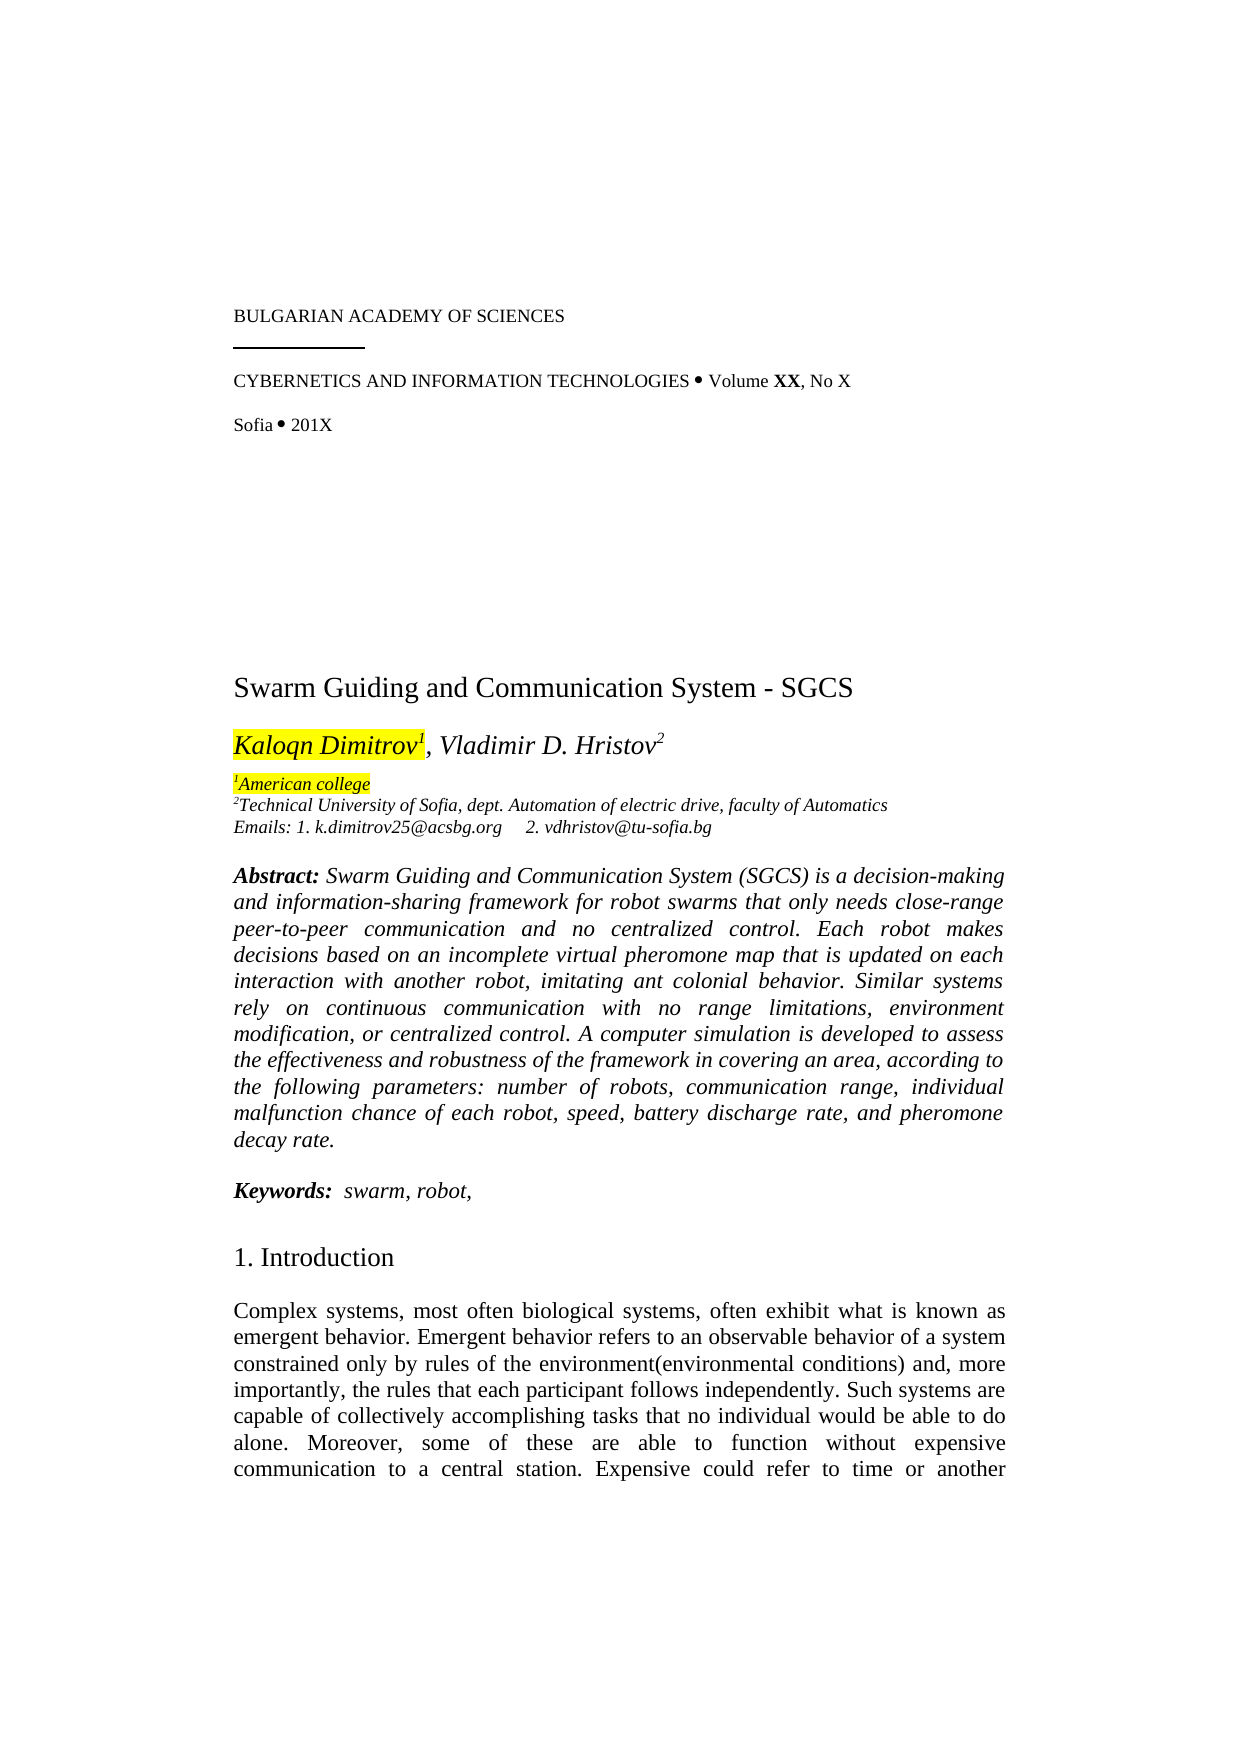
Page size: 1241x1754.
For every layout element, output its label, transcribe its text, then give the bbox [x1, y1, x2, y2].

text Emails: 1. k.dimitrov25@acsbg.org 2. vdhristov@tu-sofia.bg [233, 816, 1007, 837]
text Sofia  201X [233, 413, 1007, 435]
text Abstract: Swarm Guiding and Communication System (SGCS) is a decision-making and information-sharing framework for robot swarms that only needs close-range peer-to-peer communication and no centralized control. Each robot makes decisions based on an incomplete virtual pheromone map that is updated on each interaction with another robot, imitating ant colonial behavior. Similar systems rely on continuous communication with no range limitations, environment modification, or centralized control. A computer simulation is developed to assess the effectiveness and robustness of the framework in covering an area, according to the following parameters: number of robots, communication range, individual malfunction chance of each robot, speed, battery discharge rate, and pheromone decay rate. [233, 862, 1007, 1152]
subtitle 1. Introduction [233, 1241, 1007, 1272]
text Kaloqn Dimitrov1, Vladimir D. Hristov2 [233, 729, 1007, 760]
subtitle Complex systems, most often biological systems, often exhibit what is known as emergent behavior. Emergent behavior refers to an observable behavior of a system constrained only by rules of the environment(environmental conditions) and, more importantly, the rules that each participant follows independently. Such systems are capable of collectively accomplishing tasks that no individual would be able to do alone. Moreover, some of these are able to function without expensive communication to a central station. Expensive could refer to time or another [233, 1297, 1007, 1481]
text BULGARIAN ACADEMY OF SCIENCES [233, 305, 1007, 327]
text Keywords: swarm, robot, [233, 1177, 1007, 1203]
title Swarm Guiding and Communication System - SGCS [233, 670, 1007, 704]
text CYBERNETICS AND INFORMATION TECHNOLOGIES  Volume XX, No X [233, 370, 1007, 392]
text 1American college 2Technical University of Sofia, dept. Automation of electric drive, faculty of Automatics [233, 772, 1007, 816]
